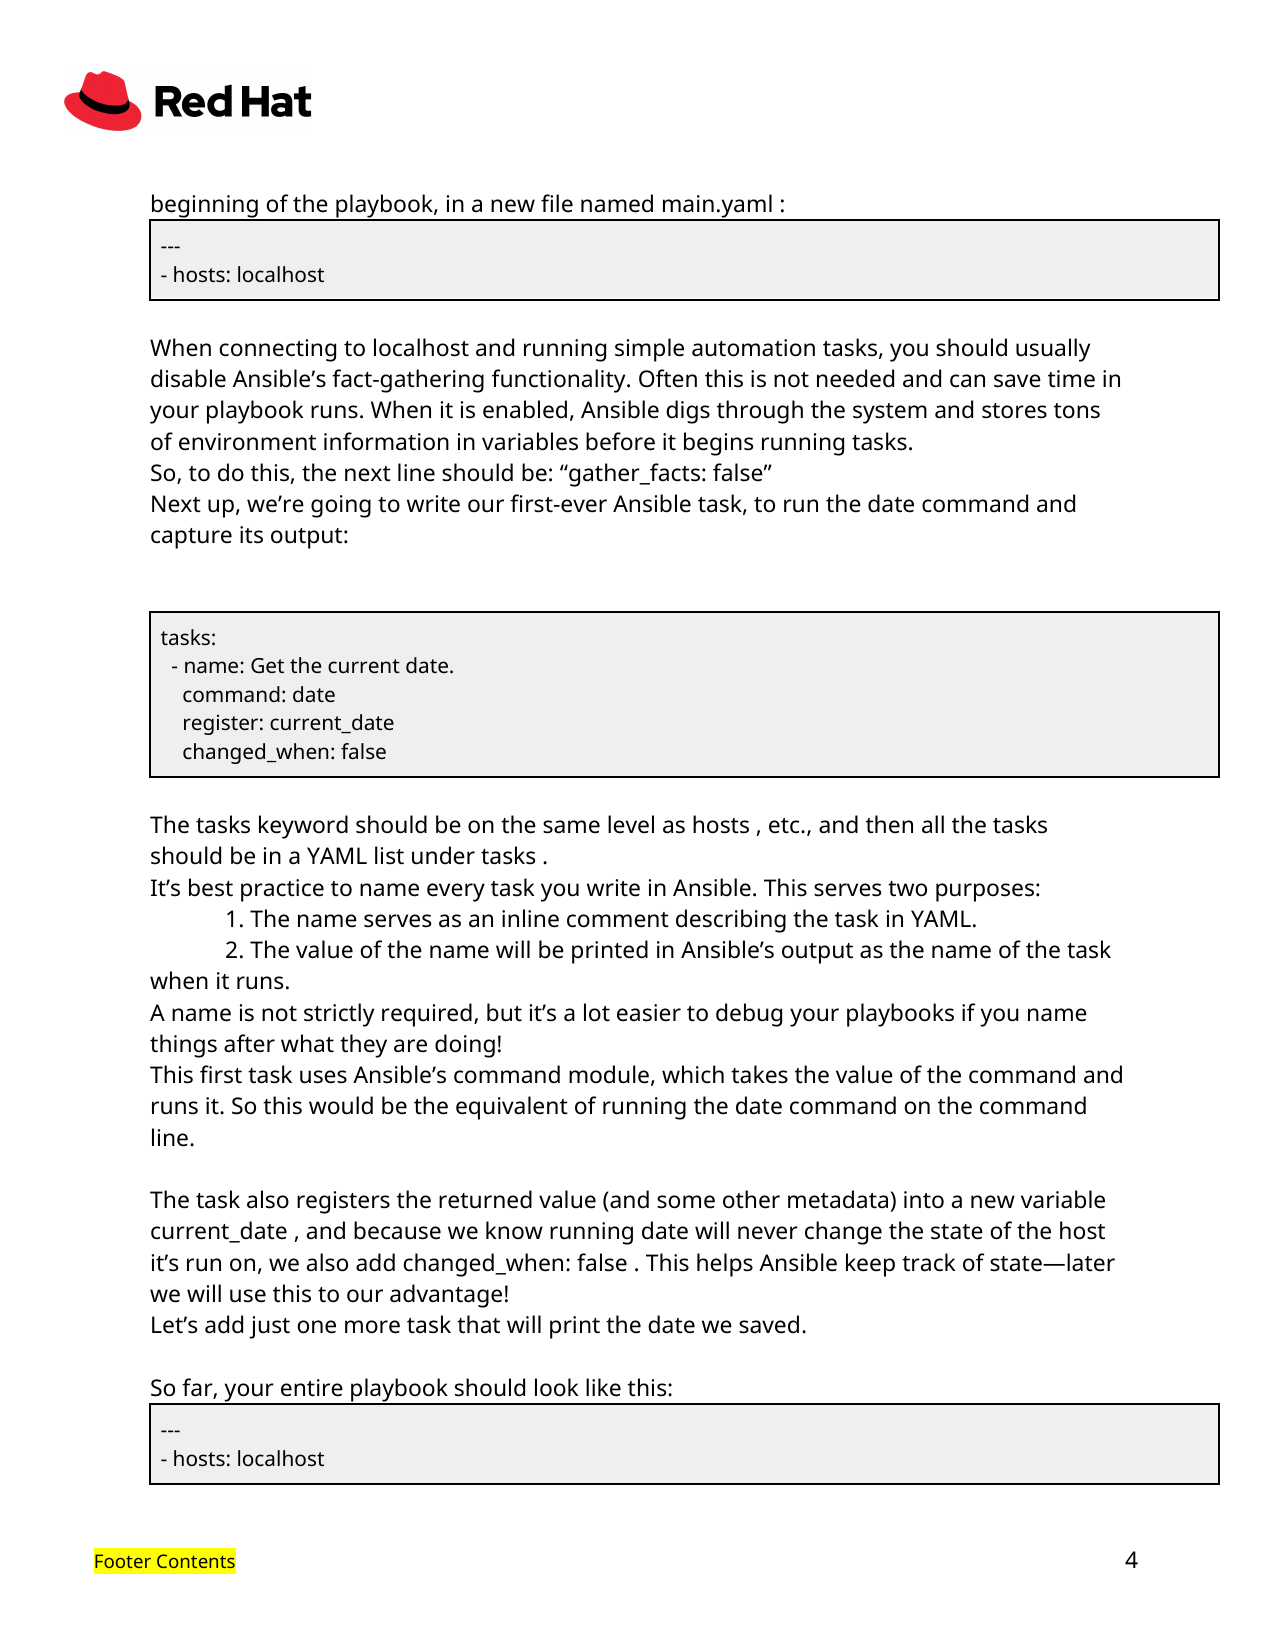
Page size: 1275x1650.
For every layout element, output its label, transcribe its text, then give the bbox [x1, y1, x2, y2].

text So far, your entire playbook should look like this: [150, 1372, 1125, 1403]
table_header tasks: - name: Get the current date. command: date register: current_date changed_when: false [151, 613, 1218, 776]
text 1. The name serves as an inline comment describing the task in YAML. [150, 903, 1125, 934]
text A name is not strictly required, but it’s a lot easier to debug your playbooks if you name things after what they are doing! [150, 997, 1125, 1059]
text This first task uses Ansible’s command module, which takes the value of the command and runs it. So this would be the equivalent of running the date command on the command line. [150, 1059, 1125, 1153]
text beginning of the playbook, in a new file named main.yaml : [150, 187, 1125, 219]
text The tasks keyword should be on the same level as hosts , etc., and then all the tasks should be in a YAML list under tasks . [150, 809, 1125, 872]
text The task also registers the returned value (and some other metadata) into a new variable current_date , and because we know running date will never change the state of the host it’s run on, we also add changed_when: false . This helps Ansible keep track of state—later we will use this to our advantage! [150, 1184, 1125, 1309]
table_header --- - hosts: localhost [151, 221, 1218, 298]
text It’s best practice to name every task you write in Ansible. This serves two purposes: [150, 872, 1125, 903]
text 2. The value of the name will be printed in Ansible’s output as the name of the task when it runs. [150, 934, 1125, 997]
text When connecting to localhost and running simple automation tasks, you should usually disable Ansible’s fact-gathering functionality. Often this is not needed and can save time in your playbook runs. When it is enabled, Ansible digs through the system and stores tons of environment information in variables before it begins running tasks. [150, 332, 1125, 457]
table_header --- - hosts: localhost [151, 1405, 1218, 1483]
picture [64, 71, 312, 131]
text So, to do this, the next line should be: “gather_facts: false” [150, 457, 1125, 488]
text Let’s add just one more task that will print the date we saved. [150, 1309, 1125, 1340]
text Next up, we’re going to write our first-ever Ansible task, to run the date command and capture its output: [150, 488, 1125, 551]
